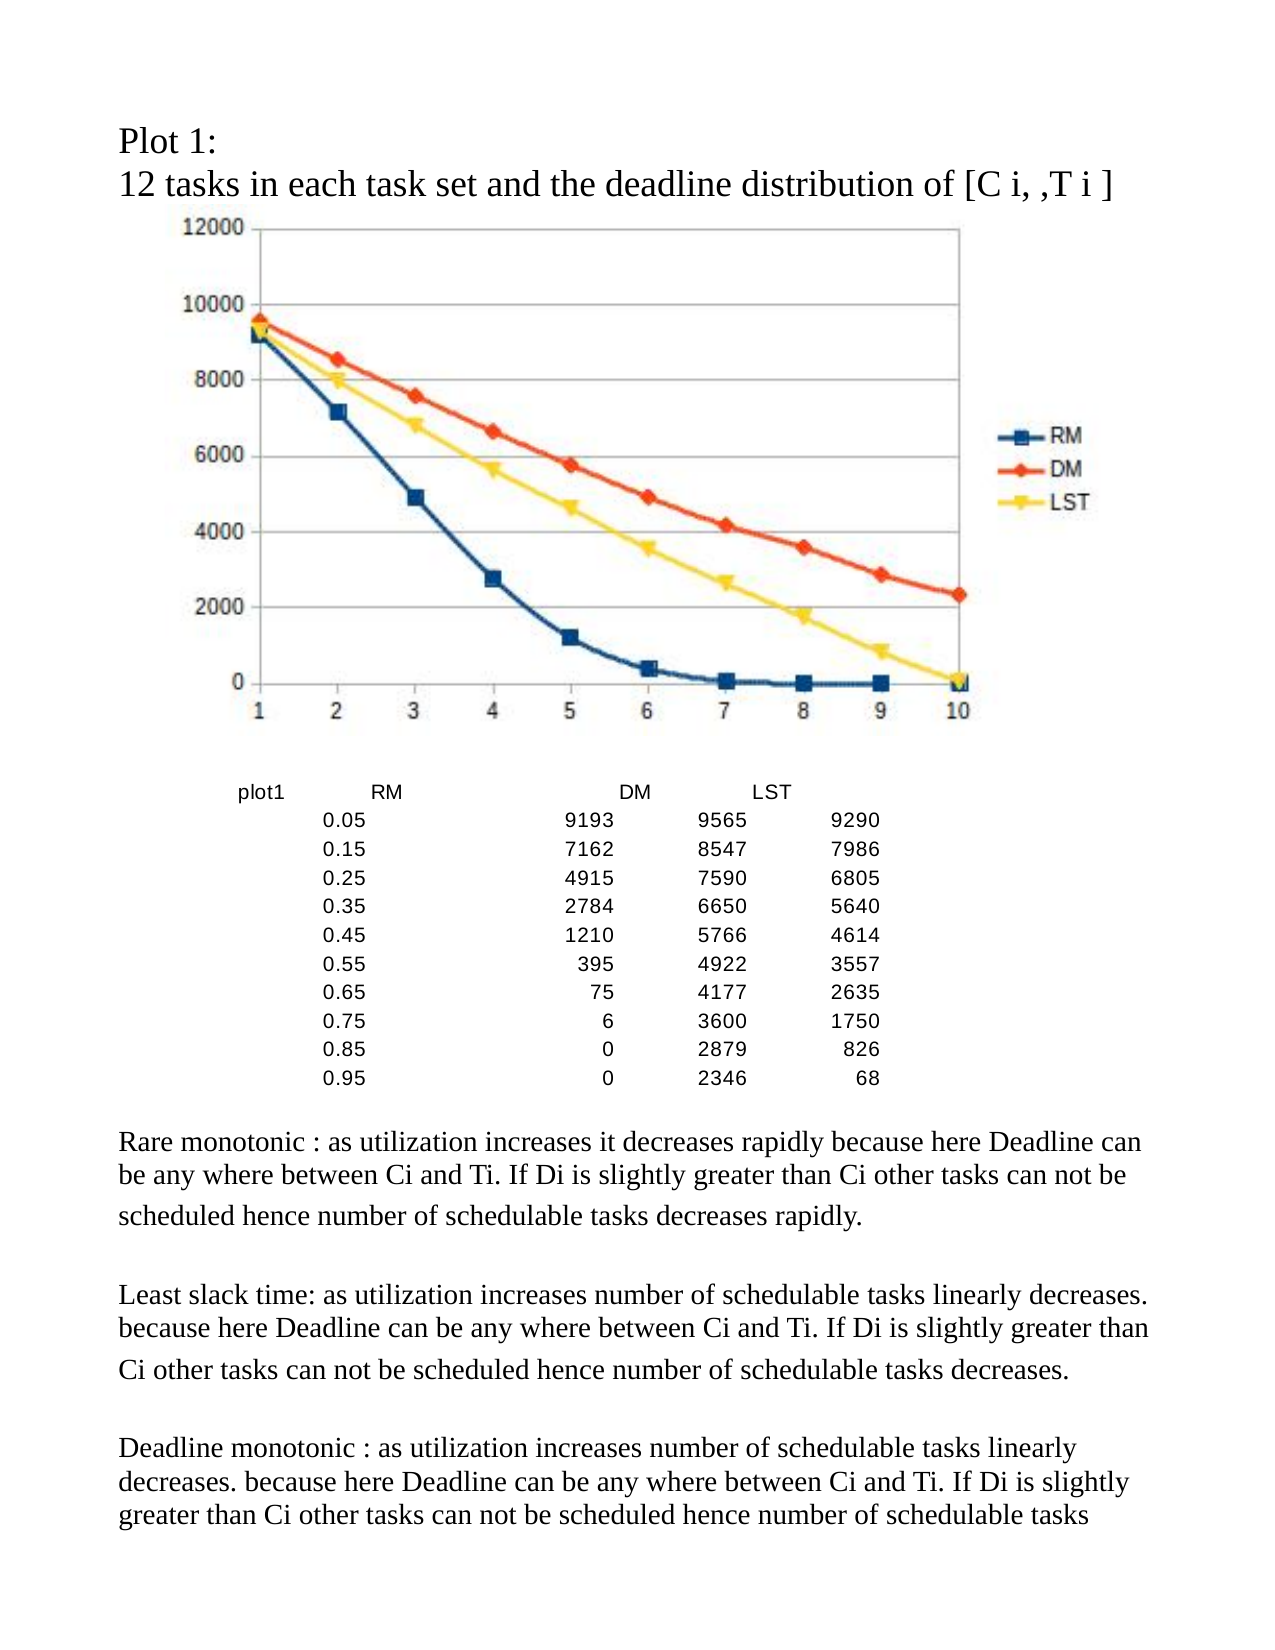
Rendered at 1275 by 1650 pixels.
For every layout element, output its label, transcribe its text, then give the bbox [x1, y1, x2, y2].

text Deadline monotonic : as utilization increases number of schedulable tasks linearly decreases. because here Deadline can be any where between Ci and Ti. If Di is slightly greater than Ci other tasks can not be scheduled hence number of schedulable tasks [118, 1430, 1157, 1531]
text Least slack time: as utilization increases number of schedulable tasks linearly decreases. because here Deadline can be any where between Ci and Ti. If Di is slightly greater than Ci other tasks can not be scheduled hence number of schedulable tasks decreases. [118, 1277, 1157, 1387]
text 12 tasks in each task set and the deadline distribution of [C i, ,T i ] [118, 161, 1157, 204]
text Plot 1: [118, 118, 1157, 161]
picture [164, 204, 1111, 736]
text Rare monotonic : as utilization increases it decreases rapidly because here Deadline can be any where between Ci and Ti. If Di is slightly greater than Ci other tasks can not be scheduled hence number of schedulable tasks decreases rapidly. [118, 1124, 1157, 1234]
